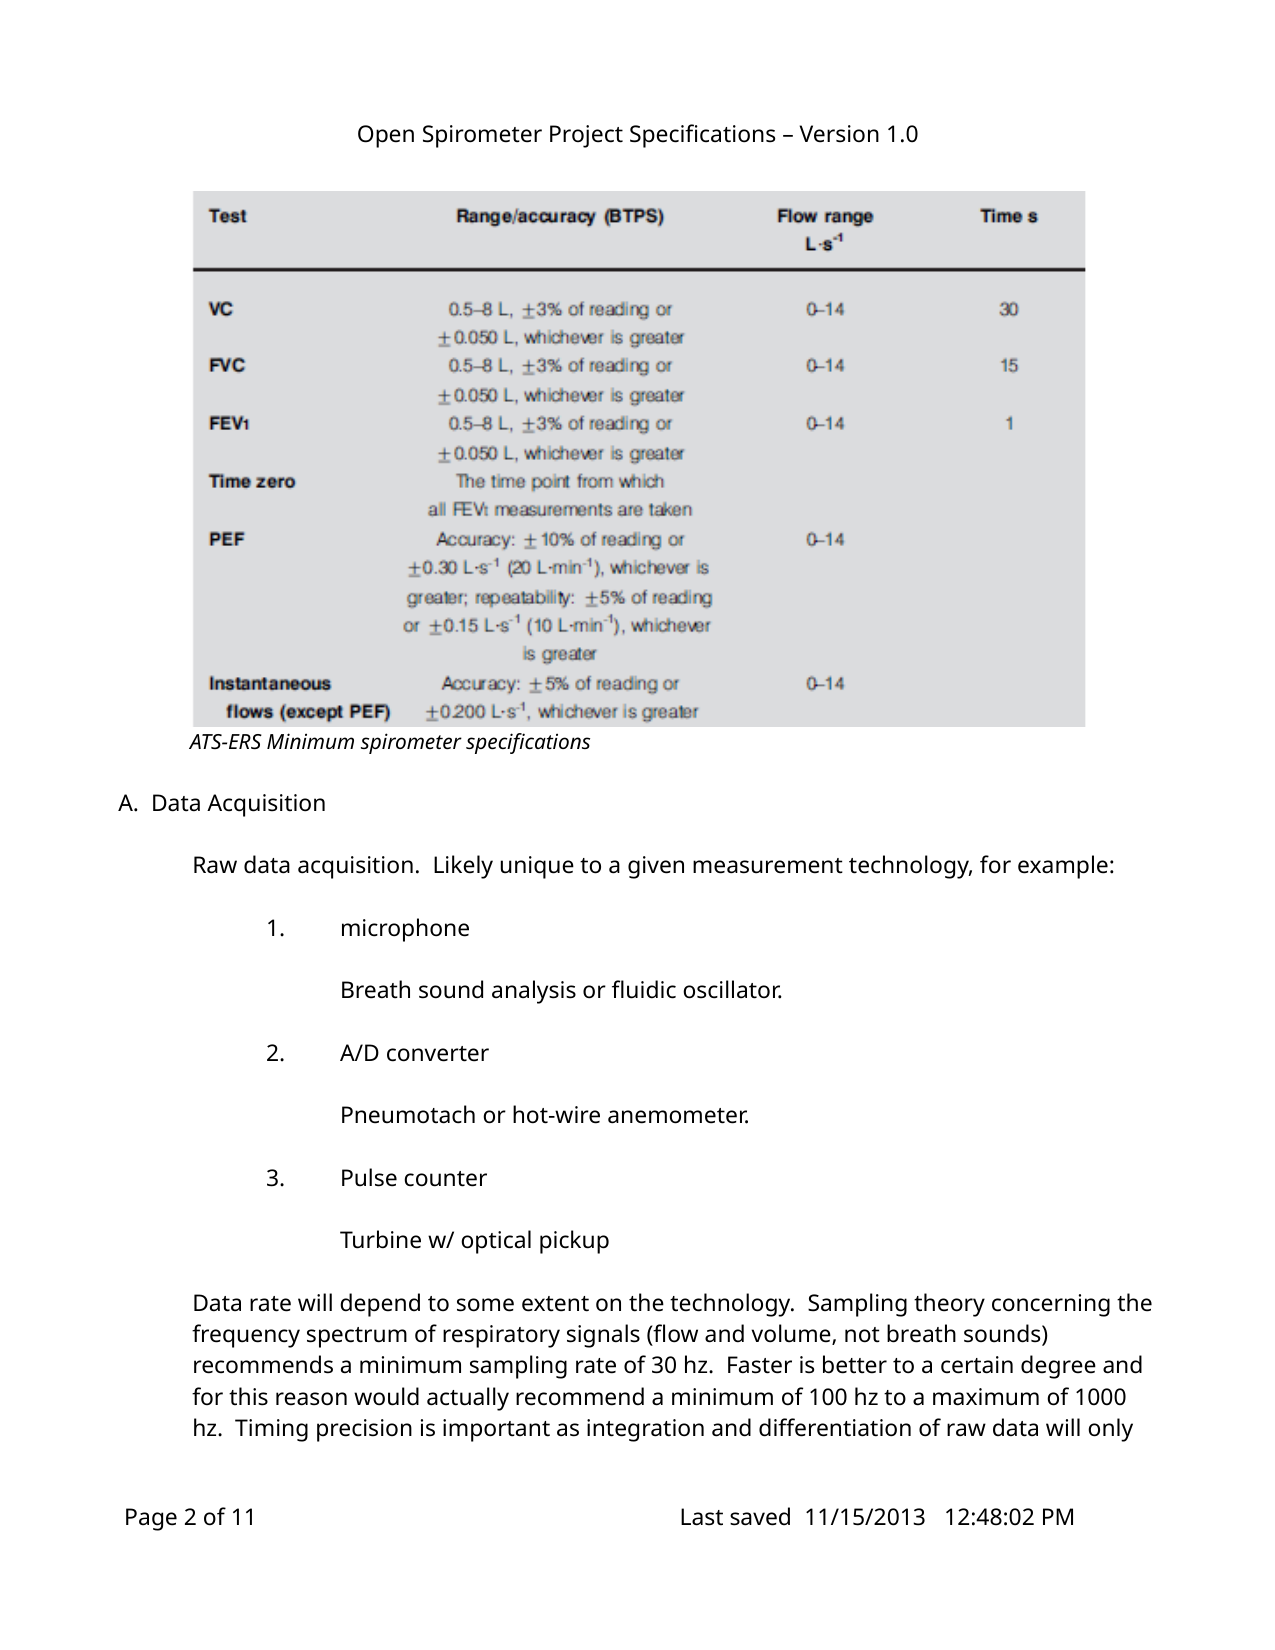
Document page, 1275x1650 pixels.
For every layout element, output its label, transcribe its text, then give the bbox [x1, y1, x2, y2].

list Pulse counter [266, 1162, 1157, 1193]
text Raw data acquisition. Likely unique to a given measurement technology, for example: [192, 849, 1157, 880]
list Pneumotach or hot-wire anemometer. [340, 1099, 1157, 1130]
text Data rate will depend to some extent on the technology. Sampling theory concerning the frequency spectrum of respiratory signals (flow and volume, not breath sounds) recommends a minimum sampling rate of 30 hz. Faster is better to a certain degree and for this reason would actually recommend a minimum of 100 hz to a maximum of 1000 hz. Timing precision is important as integration and differentiation of raw data will only [192, 1287, 1157, 1443]
list microphone [266, 912, 1157, 943]
list A/D converter [266, 1037, 1157, 1068]
picture [190, 191, 1086, 727]
text A. Data Acquisition [118, 787, 1157, 818]
text Turbine w/ optical pickup [340, 1224, 1157, 1255]
text ATS-ERS Minimum spirometer specifications [190, 727, 1085, 755]
list Breath sound analysis or fluidic oscillator. [340, 974, 1157, 1005]
